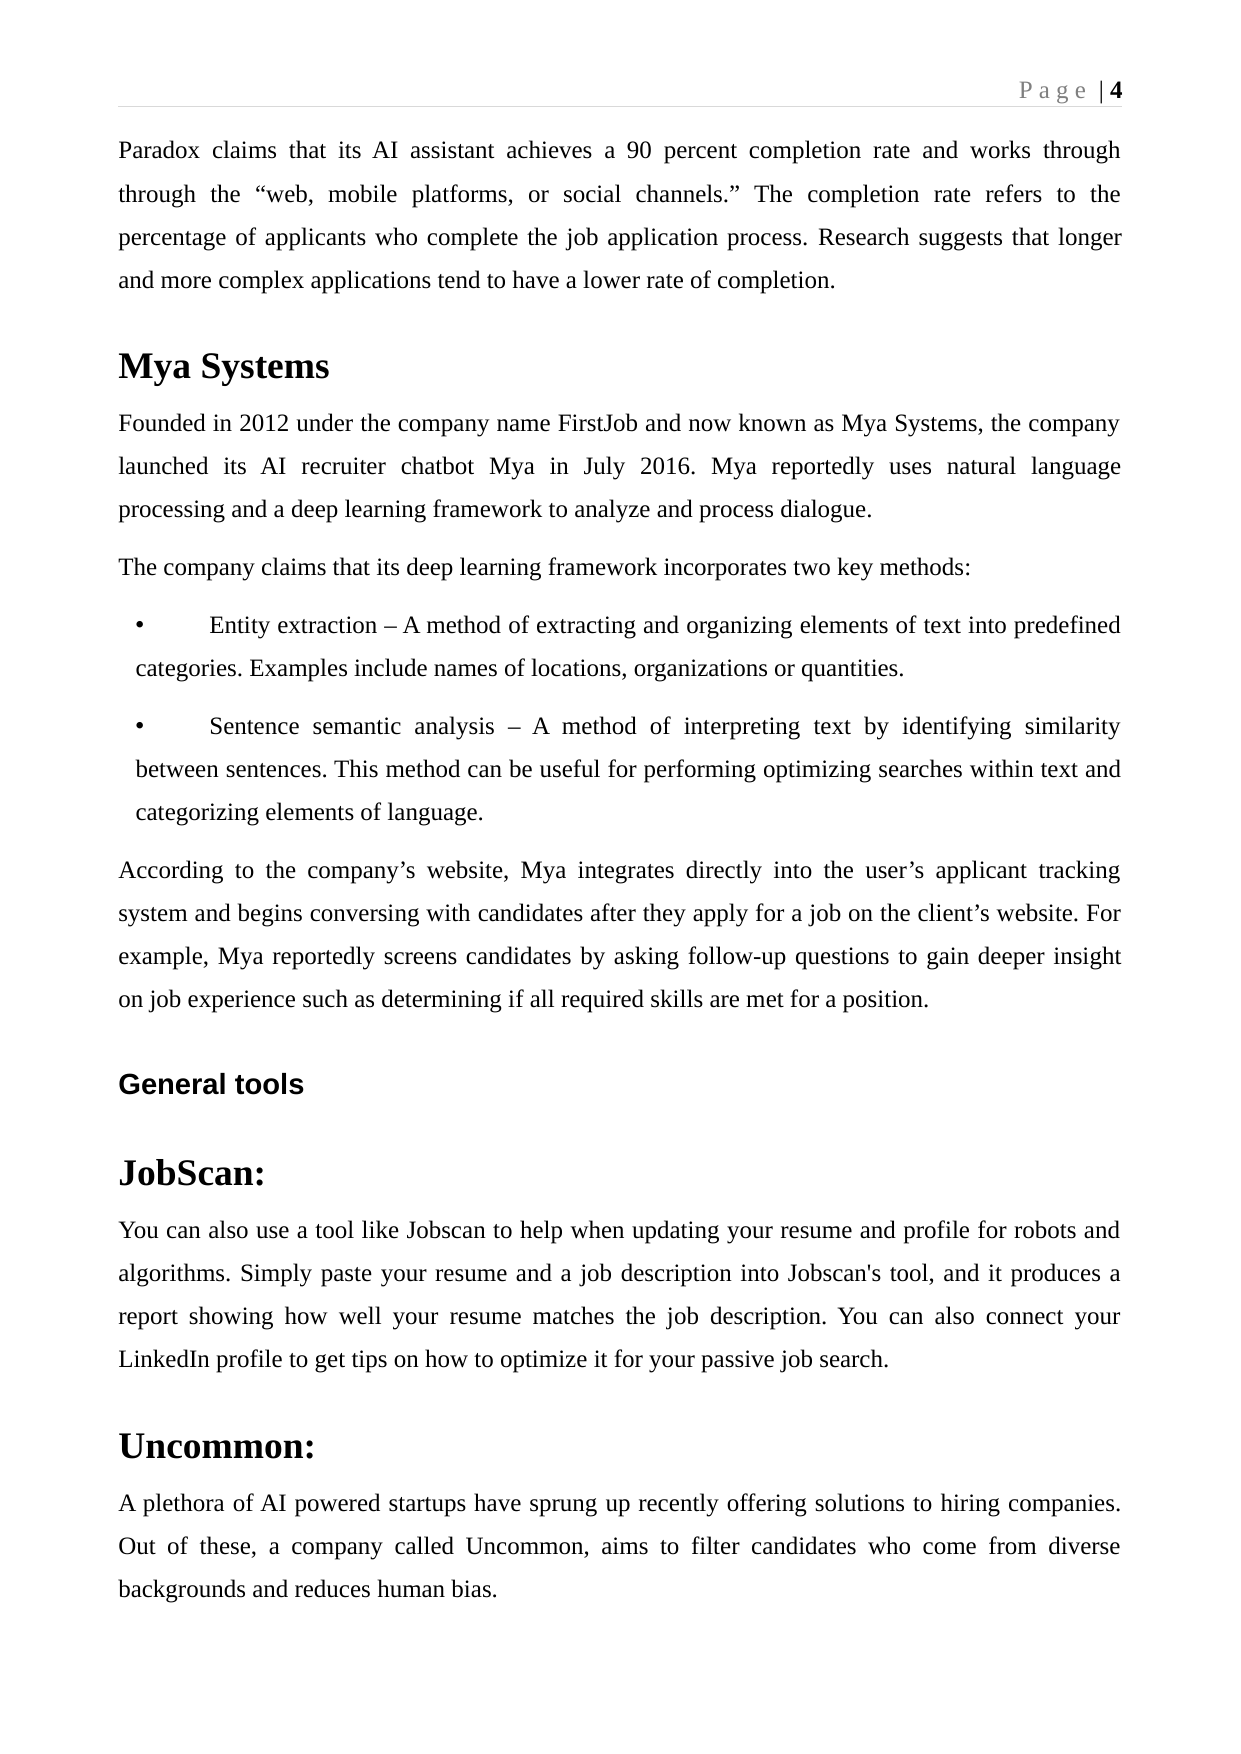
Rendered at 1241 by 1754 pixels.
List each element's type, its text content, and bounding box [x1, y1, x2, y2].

text The company claims that its deep learning framework incorporates two key methods: [118, 552, 1122, 581]
text Paradox claims that its AI assistant achieves a 90 percent completion rate and works through through the “web, mobile platforms, or social channels.” The completion rate refers to the percentage of applicants who complete the job application process. Research suggests that longer and more complex applications tend to have a lower rate of completion. [118, 136, 1122, 294]
subtitle Uncommon: [118, 1423, 1122, 1466]
list Sentence semantic analysis – A method of interpreting text by identifying similarity between sentences. This method can be useful for performing optimizing searches within text and categorizing elements of language. [135, 711, 1122, 826]
list Entity extraction – A method of extracting and organizing elements of text into predefined categories. Examples include names of locations, organizations or quantities. [135, 610, 1122, 682]
text According to the company’s website, Mya integrates directly into the user’s applicant tracking system and begins conversing with candidates after they apply for a job on the client’s website. For example, Mya reportedly screens candidates by asking follow-up questions to gain deeper insight on job experience such as determining if all required skills are met for a position. [118, 855, 1122, 1013]
text You can also use a tool like Jobscan to help when updating your resume and profile for robots and algorithms. Simply paste your resume and a job description into Jobscan's tool, and it produces a report showing how well your resume matches the job description. You can also connect your LinkedIn profile to get tips on how to optimize it for your passive job search. [118, 1215, 1122, 1373]
text Founded in 2012 under the company name FirstJob and now known as Mya Systems, the company launched its AI recruiter chatbot Mya in July 2016. Mya reportedly uses natural language processing and a deep learning framework to analyze and process dialogue. [118, 408, 1122, 523]
text A plethora of AI powered startups have sprung up recently offering solutions to hiring companies. Out of these, a company called Uncommon, aims to filter candidates who come from diverse backgrounds and reduces human bias. [118, 1488, 1122, 1603]
subtitle General tools [118, 1067, 1122, 1100]
subtitle Mya Systems [118, 343, 1122, 387]
subtitle JobScan: [118, 1150, 1122, 1193]
